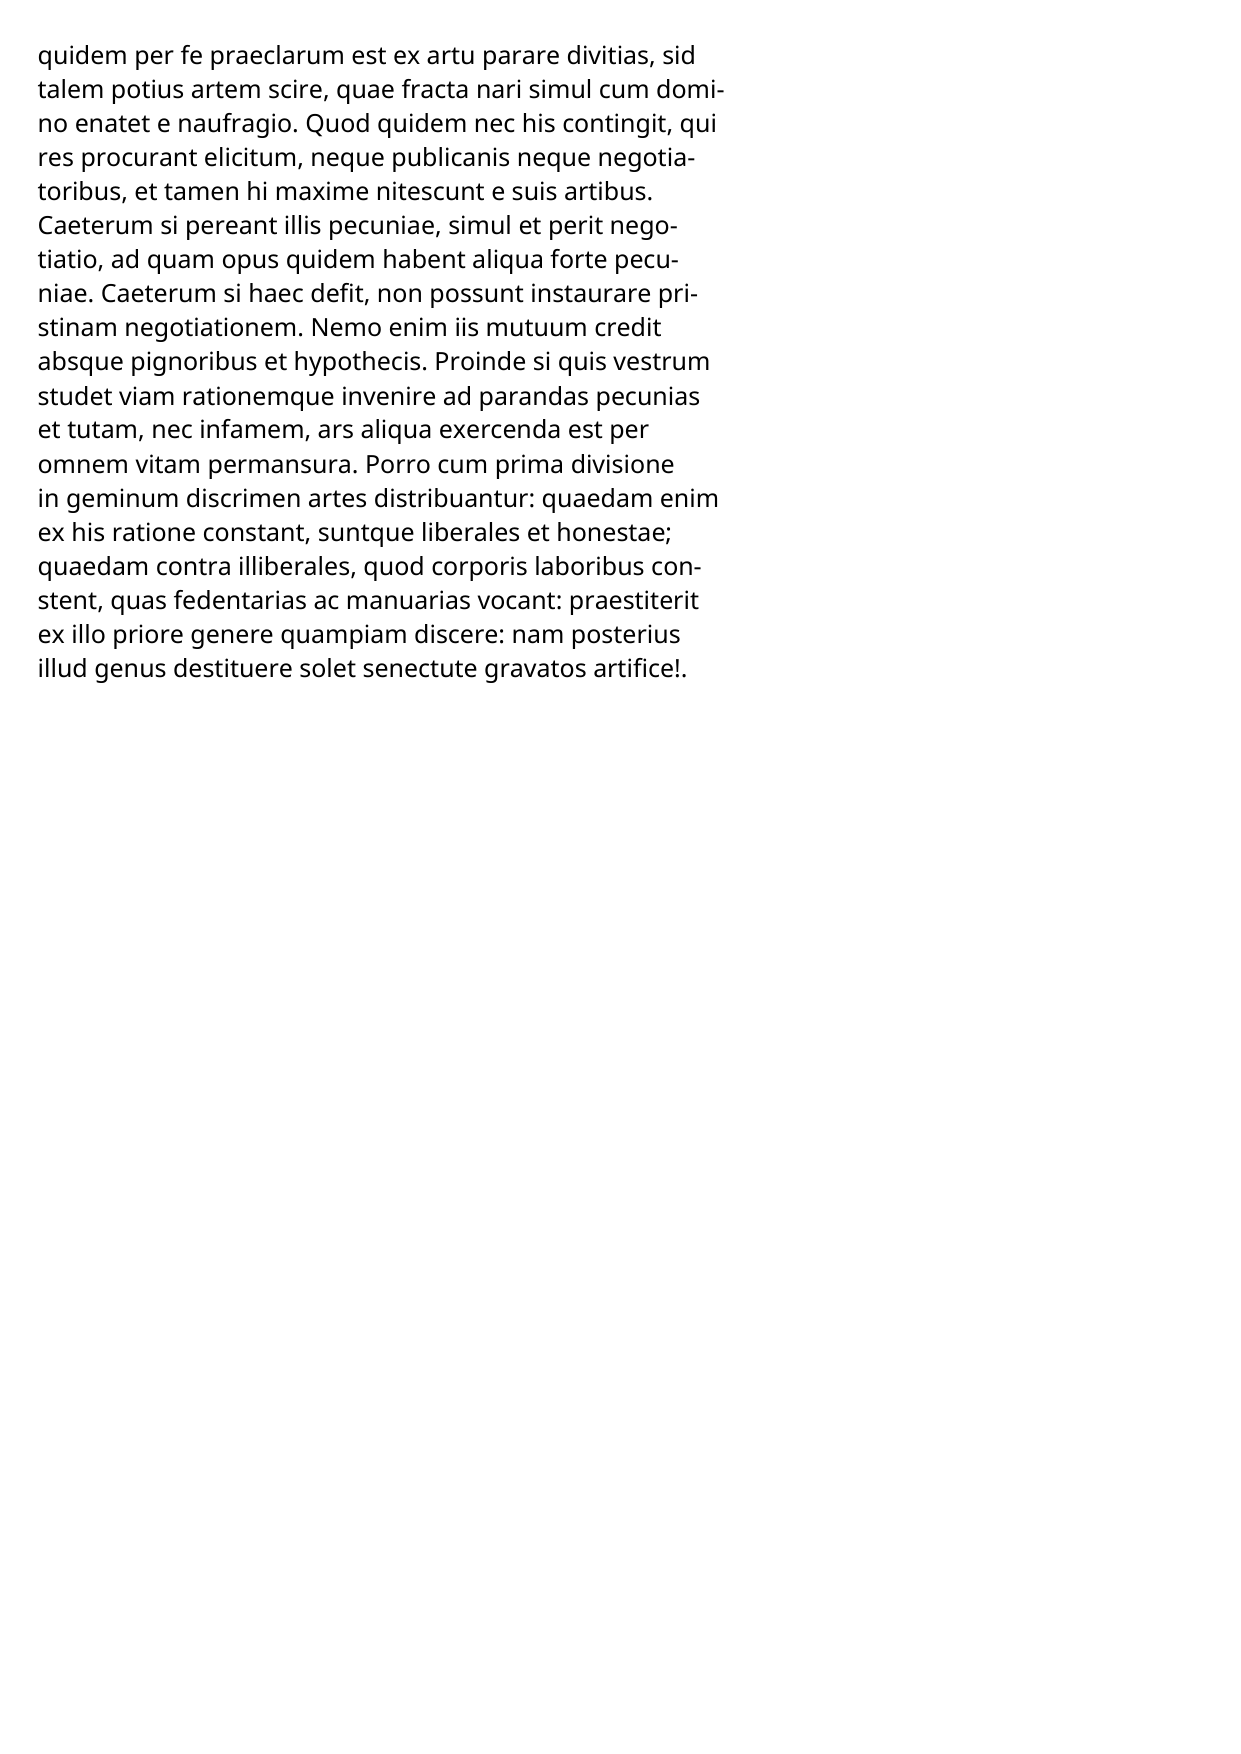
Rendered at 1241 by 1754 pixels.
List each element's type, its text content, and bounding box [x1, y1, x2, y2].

text quidem per fe praeclarum est ex artu parare divitias, sid talem potius artem scire, quae fracta nari simul cum domi- no enatet e naufragio. Quod quidem nec his contingit, qui res procurant elicitum, neque publicanis neque negotia- toribus, et tamen hi maxime nitescunt e suis artibus. Caeterum si pereant illis pecuniae, simul et perit nego- tiatio, ad quam opus quidem habent aliqua forte pecu- niae. Caeterum si haec defit, non possunt instaurare pri- stinam negotiationem. Nemo enim iis mutuum credit absque pignoribus et hypothecis. Proinde si quis vestrum studet viam rationemque invenire ad parandas pecunias et tutam, nec infamem, ars aliqua exercenda est per omnem vitam permansura. Porro cum prima divisione in geminum discrimen artes distribuantur: quaedam enim ex his ratione constant, suntque liberales et honestae; quaedam contra illiberales, quod corporis laboribus con- stent, quas fedentarias ac manuarias vocant: praestiterit ex illo priore genere quampiam discere: nam posterius illud genus destituere solet senectute gravatos artifice!. [37, 37, 1203, 685]
